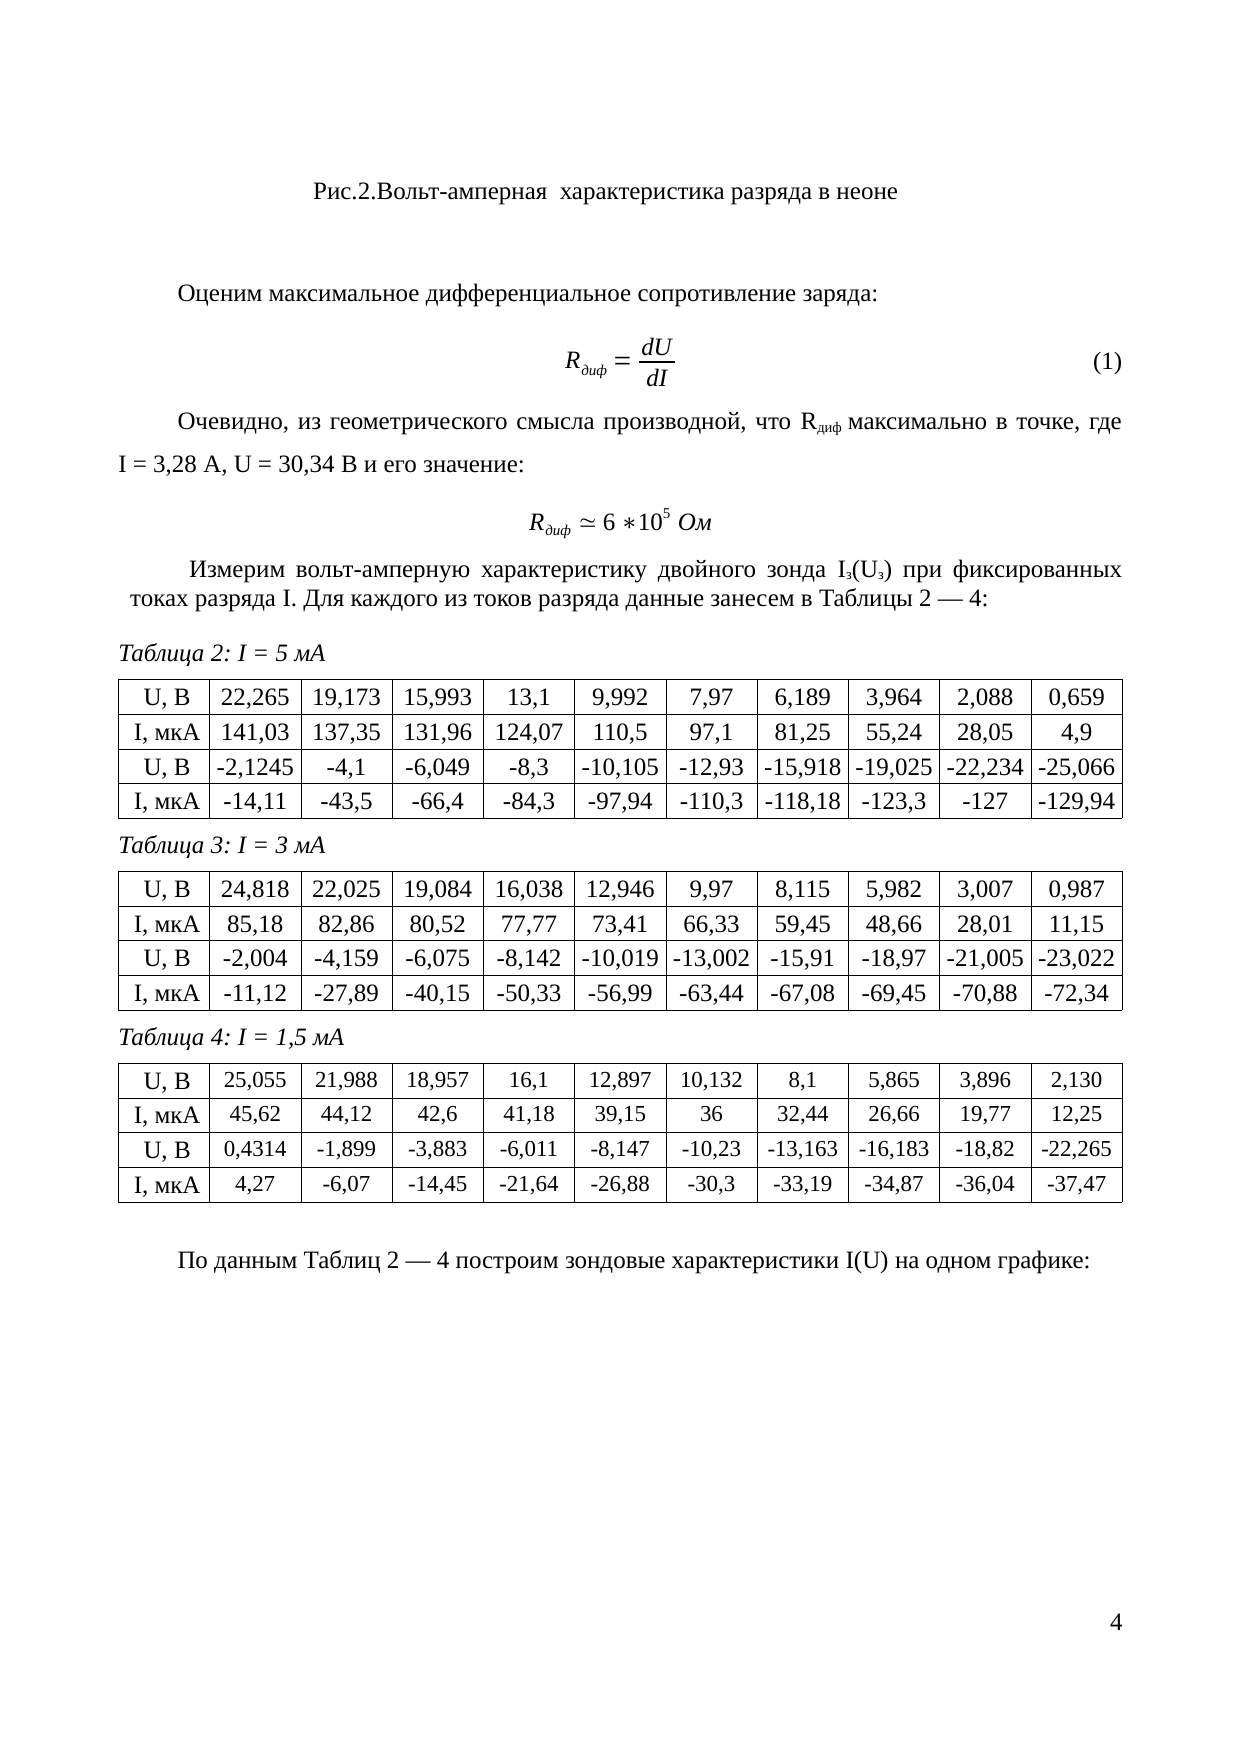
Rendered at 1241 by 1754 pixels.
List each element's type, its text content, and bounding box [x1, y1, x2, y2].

table_cell I, мкА [119, 715, 209, 749]
table_cell 80,52 [393, 907, 483, 940]
table_cell 4,27 [210, 1168, 301, 1202]
table_cell -66,4 [393, 784, 483, 818]
table_header U, В [119, 1064, 209, 1097]
table_cell -127 [940, 784, 1031, 818]
table_cell -27,89 [302, 976, 392, 1010]
table_cell -22,265 [1032, 1133, 1122, 1167]
table_cell -72,34 [1032, 976, 1122, 1010]
table_cell -22,234 [940, 750, 1031, 783]
table_cell 19,77 [940, 1099, 1031, 1132]
text Очевидно, из геометрического смысла производной, что Rдиф максимально в точке, где I = 3,28 А, U = 30,34 В и его значение: [118, 406, 1122, 478]
table_header 7,97 [667, 680, 757, 714]
table_cell -69,45 [849, 976, 939, 1010]
table_cell I, мкА [119, 1168, 209, 1202]
table_cell -6,07 [302, 1168, 392, 1202]
text (1) [130, 333, 1122, 392]
table_cell -10,23 [667, 1133, 757, 1167]
table_cell -19,025 [849, 750, 939, 783]
table_cell -84,3 [484, 784, 574, 818]
table_cell -18,97 [849, 941, 939, 975]
table_header 2,088 [940, 680, 1031, 714]
table_header 5,865 [849, 1064, 939, 1097]
table_cell U, В [119, 1133, 209, 1167]
table_cell -1,899 [302, 1133, 392, 1167]
table_header 3,896 [940, 1064, 1031, 1097]
text Таблица 2: I = 5 мА [118, 638, 1122, 667]
table_cell 73,41 [575, 907, 666, 940]
table_header 0,987 [1032, 872, 1122, 906]
table_cell -50,33 [484, 976, 574, 1010]
table_cell I, мкА [119, 907, 209, 940]
table_cell -25,066 [1032, 750, 1122, 783]
table_cell -13,002 [667, 941, 757, 975]
table_cell 36 [667, 1099, 757, 1132]
table_cell -37,47 [1032, 1168, 1122, 1202]
table_cell 42,6 [393, 1099, 483, 1132]
table_cell -15,918 [758, 750, 848, 783]
table_cell 28,01 [940, 907, 1031, 940]
table_header 12,946 [575, 872, 666, 906]
table_cell -2,1245 [210, 750, 301, 783]
table_header 8,115 [758, 872, 848, 906]
table_header 12,897 [575, 1064, 666, 1097]
table_cell -67,08 [758, 976, 848, 1010]
table_header 19,084 [393, 872, 483, 906]
table_header 16,038 [484, 872, 574, 906]
table_cell -16,183 [849, 1133, 939, 1167]
table_cell -10,019 [575, 941, 666, 975]
table_header 16,1 [484, 1064, 574, 1097]
table_cell 28,05 [940, 715, 1031, 749]
table_cell -14,45 [393, 1168, 483, 1202]
table_header 9,97 [667, 872, 757, 906]
table_cell 45,62 [210, 1099, 301, 1132]
table_cell -40,15 [393, 976, 483, 1010]
table_cell -11,12 [210, 976, 301, 1010]
table_cell 81,25 [758, 715, 848, 749]
table_cell 97,1 [667, 715, 757, 749]
table_cell -10,105 [575, 750, 666, 783]
table_cell -13,163 [758, 1133, 848, 1167]
table_cell 26,66 [849, 1099, 939, 1132]
table_header 5,982 [849, 872, 939, 906]
table_cell -8,142 [484, 941, 574, 975]
table_cell -26,88 [575, 1168, 666, 1202]
table_header 3,007 [940, 872, 1031, 906]
text Таблица 4: I = 1,5 мА [118, 1022, 1122, 1050]
table_cell -34,87 [849, 1168, 939, 1202]
table_header 10,132 [667, 1064, 757, 1097]
table_cell 82,86 [302, 907, 392, 940]
table_cell -8,3 [484, 750, 574, 783]
table_header 0,659 [1032, 680, 1122, 714]
text Оценим максимальное дифференциальное сопротивление заряда: [118, 278, 1122, 306]
table_cell 4,9 [1032, 715, 1122, 749]
table_cell 0,4314 [210, 1133, 301, 1167]
table_cell 141,03 [210, 715, 301, 749]
table_cell -21,64 [484, 1168, 574, 1202]
table_cell -56,99 [575, 976, 666, 1010]
table_header 6,189 [758, 680, 848, 714]
table_cell I, мкА [119, 1099, 209, 1132]
table_header 22,265 [210, 680, 301, 714]
table_cell -4,1 [302, 750, 392, 783]
table_cell 39,15 [575, 1099, 666, 1132]
table_cell 12,25 [1032, 1099, 1122, 1132]
table_cell -43,5 [302, 784, 392, 818]
table_header 24,818 [210, 872, 301, 906]
table_cell 41,18 [484, 1099, 574, 1132]
text Измерим вольт-амперную характеристику двойного зонда Iз(Uз) при фиксированных токах разряда I. Для каждого из токов разряда данные занесем в Таблицы 2 — 4: [130, 554, 1122, 612]
table_header 13,1 [484, 680, 574, 714]
table_cell -70,88 [940, 976, 1031, 1010]
table_cell -2,004 [210, 941, 301, 975]
table_header 3,964 [849, 680, 939, 714]
table_cell -33,19 [758, 1168, 848, 1202]
table_cell 44,12 [302, 1099, 392, 1132]
table_header 25,055 [210, 1064, 301, 1097]
table_cell -6,049 [393, 750, 483, 783]
table_cell -18,82 [940, 1133, 1031, 1167]
table_cell -15,91 [758, 941, 848, 975]
table_header 21,988 [302, 1064, 392, 1097]
table_cell 77,77 [484, 907, 574, 940]
table_cell -110,3 [667, 784, 757, 818]
table_cell -63,44 [667, 976, 757, 1010]
table_header U, В [119, 680, 209, 714]
table_cell -6,011 [484, 1133, 574, 1167]
table_cell -23,022 [1032, 941, 1122, 975]
table_cell 110,5 [575, 715, 666, 749]
table_cell -12,93 [667, 750, 757, 783]
text По данным Таблиц 2 — 4 построим зондовые характеристики I(U) на одном графике: [118, 1245, 1122, 1274]
table_cell -123,3 [849, 784, 939, 818]
table_cell 137,35 [302, 715, 392, 749]
table_cell -97,94 [575, 784, 666, 818]
table_cell I, мкА [119, 784, 209, 818]
table_cell U, В [119, 750, 209, 783]
table_cell -4,159 [302, 941, 392, 975]
table_cell -14,11 [210, 784, 301, 818]
table_cell 66,33 [667, 907, 757, 940]
table_header 18,957 [393, 1064, 483, 1097]
table_cell I, мкА [119, 976, 209, 1010]
table_cell -21,005 [940, 941, 1031, 975]
table_cell -30,3 [667, 1168, 757, 1202]
table_cell 59,45 [758, 907, 848, 940]
table_cell 131,96 [393, 715, 483, 749]
table_cell -118,18 [758, 784, 848, 818]
table_cell -8,147 [575, 1133, 666, 1167]
table_cell 48,66 [849, 907, 939, 940]
table_cell 85,18 [210, 907, 301, 940]
table_header 22,025 [302, 872, 392, 906]
table_cell -6,075 [393, 941, 483, 975]
table_cell 11,15 [1032, 907, 1122, 940]
text Рис.2.Вольт-амперная характеристика разряда в неоне [118, 176, 1093, 205]
table_header 9,992 [575, 680, 666, 714]
table_cell 124,07 [484, 715, 574, 749]
text Таблица 3: I = 3 мА [118, 830, 1122, 859]
table_cell U, В [119, 941, 209, 975]
table_cell -129,94 [1032, 784, 1122, 818]
table_header 2,130 [1032, 1064, 1122, 1097]
table_cell 55,24 [849, 715, 939, 749]
table_cell 32,44 [758, 1099, 848, 1132]
table_cell -36,04 [940, 1168, 1031, 1202]
table_header 8,1 [758, 1064, 848, 1097]
table_header 19,173 [302, 680, 392, 714]
table_header U, В [119, 872, 209, 906]
table_cell -3,883 [393, 1133, 483, 1167]
table_header 15,993 [393, 680, 483, 714]
